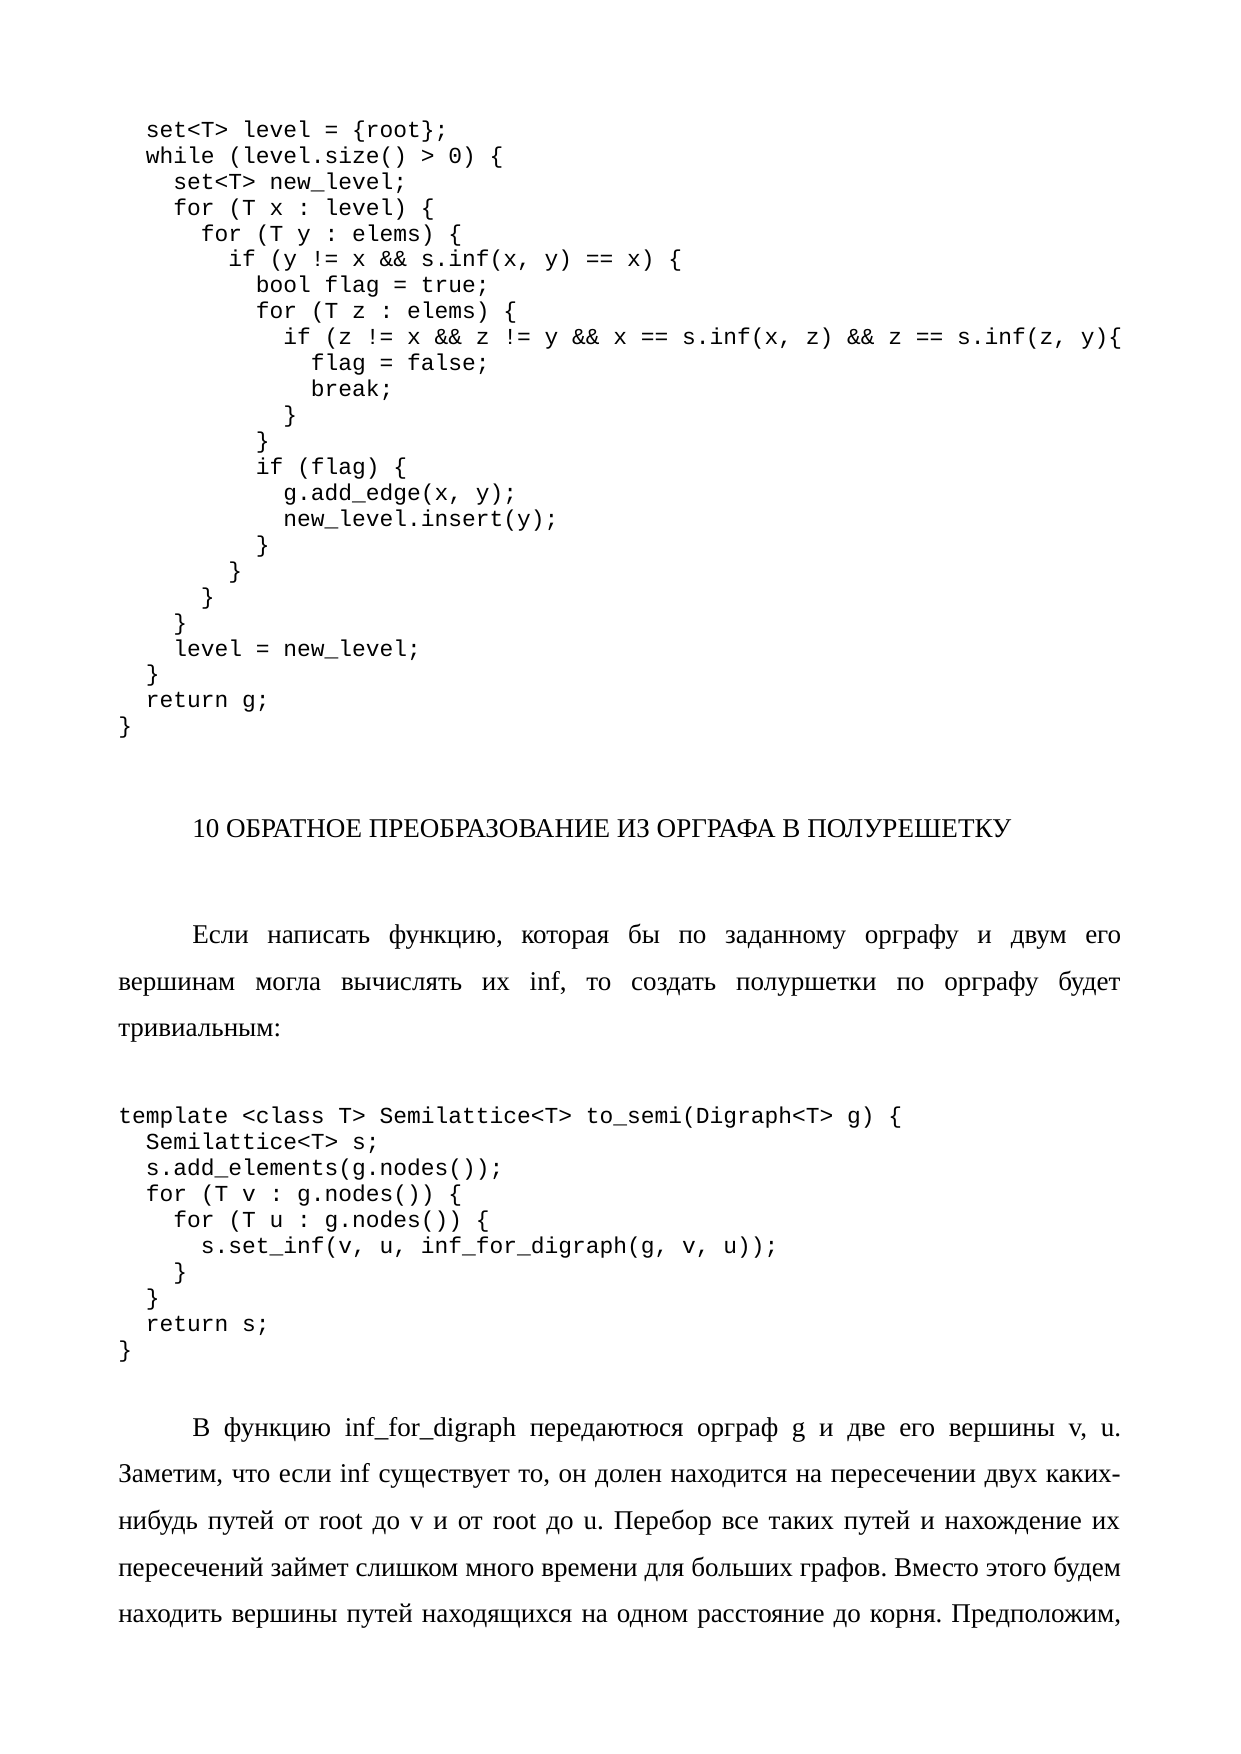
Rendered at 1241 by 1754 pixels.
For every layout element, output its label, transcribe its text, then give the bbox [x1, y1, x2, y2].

text for (T z : elems) { [118, 300, 1122, 326]
text level = new_level; [118, 637, 1122, 663]
text s.set_inf(v, u, inf_for_digraph(g, v, u)); [118, 1234, 1122, 1260]
text bool flag = true; [118, 274, 1122, 300]
text for (T x : level) { [118, 196, 1122, 222]
text В функцию inf_for_digraph передаютюся орграф g и две его вершины v, u. Заметим, что если inf существует то, он долен находится на пересечении двух каких-нибудь путей от root до v и от root до u. Перебор все таких путей и нахождение их пересечений займет слишком много времени для больших графов. Вместо этого будем находить вершины путей находящихся на одном расстояние до корня. Предположим, [118, 1411, 1122, 1629]
text if (flag) { [118, 455, 1122, 481]
text new_level.insert(y); [118, 507, 1122, 533]
text } [118, 429, 1122, 455]
text g.add_edge(x, y); [118, 481, 1122, 507]
text Если написать функцию, которая бы по заданному орграфу и двум его вершинам могла вычислять их inf, то создать полуршетки по орграфу будет тривиальным: [118, 918, 1122, 1043]
text set<T> new_level; [118, 170, 1122, 196]
text if (z != x && z != y && x == s.inf(x, z) && z == s.inf(z, y){ [118, 326, 1122, 352]
subtitle ОБРАТНОЕ ПРЕОБРАЗОВАНИЕ ИЗ ОРГРАФА В ПОЛУРЕШЕТКУ [118, 812, 1122, 843]
text return s; [118, 1312, 1122, 1338]
text for (T y : elems) { [118, 222, 1122, 248]
text } [118, 1338, 1122, 1364]
text for (T v : g.nodes()) { [118, 1183, 1122, 1208]
text return g; [118, 689, 1122, 715]
text template <class T> Semilattice<T> to_semi(Digraph<T> g) { [118, 1105, 1122, 1131]
text } [118, 585, 1122, 611]
text Semilattice<T> s; [118, 1131, 1122, 1157]
text break; [118, 377, 1122, 403]
text } [118, 1286, 1122, 1312]
text } [118, 559, 1122, 585]
text s.add_elements(g.nodes()); [118, 1157, 1122, 1183]
text } [118, 663, 1122, 689]
text while (level.size() > 0) { [118, 144, 1122, 170]
text set<T> level = {root}; [118, 118, 1122, 144]
text } [118, 533, 1122, 559]
text } [118, 715, 1122, 741]
text flag = false; [118, 352, 1122, 377]
text } [118, 1260, 1122, 1286]
text } [118, 611, 1122, 637]
text for (T u : g.nodes()) { [118, 1208, 1122, 1234]
text } [118, 403, 1122, 429]
text if (y != x && s.inf(x, y) == x) { [118, 248, 1122, 274]
